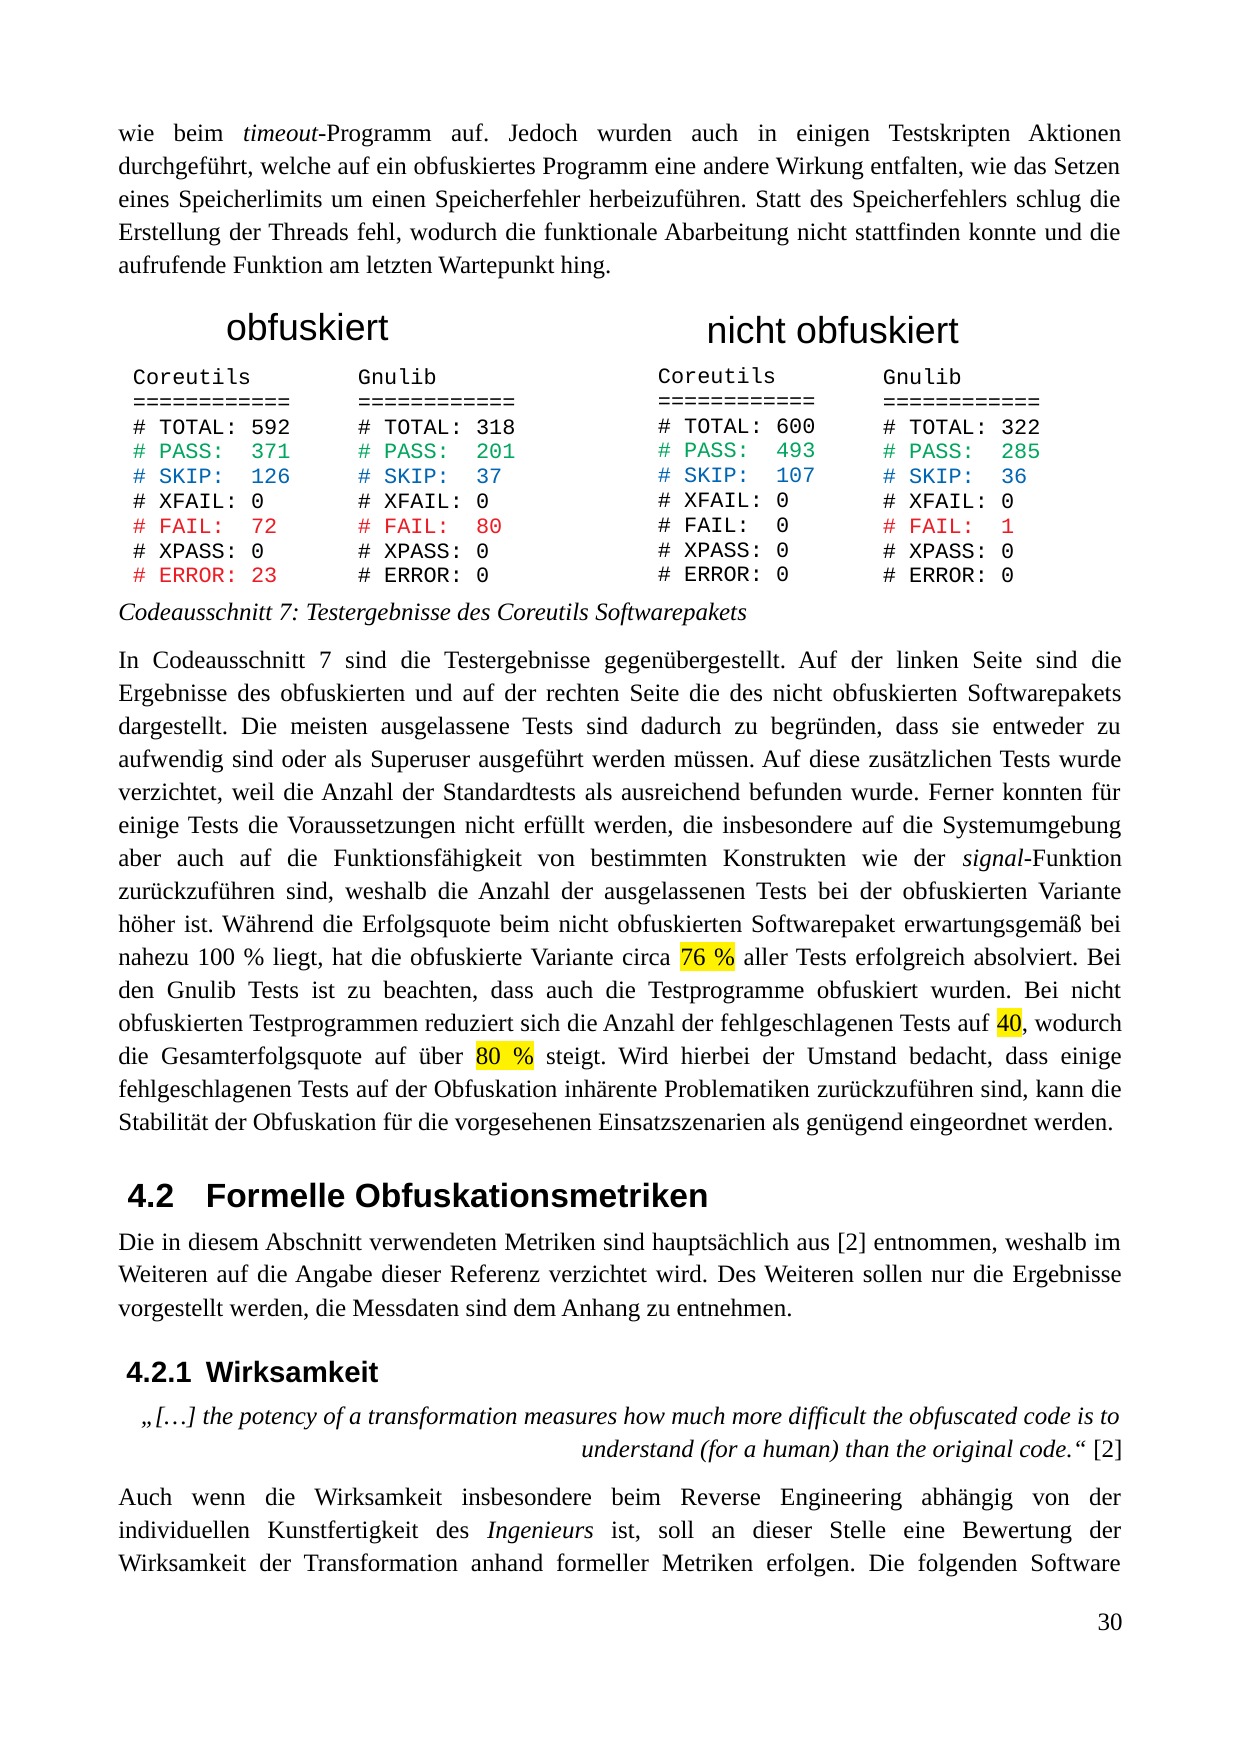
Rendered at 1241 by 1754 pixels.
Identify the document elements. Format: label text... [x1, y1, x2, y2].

text Die in diesem Abschnitt verwendeten Metriken sind hauptsächlich aus [2] entnommen, weshalb im Weiteren auf die Angabe dieser Referenz verzichtet wird. Des Weiteren sollen nur die Ergebnisse vorgestellt werden, die Messdaten sind dem Anhang zu entnehmen. [118, 1227, 1122, 1321]
subtitle Wirksamkeit [118, 1355, 1122, 1388]
subtitle Formelle Obfuskationsmetriken [118, 1175, 1122, 1214]
text Codeausschnitt 7: Testergebnisse des Coreutils Softwarepakets [118, 310, 1078, 626]
text In Codeausschnitt 7 sind die Testergebnisse gegenübergestellt. Auf der linken Seite sind die Ergebnisse des obfuskierten und auf der rechten Seite die des nicht obfuskierten Softwarepakets dargestellt. Die meisten ausgelassene Tests sind dadurch zu begründen, dass sie entweder zu aufwendig sind oder als Superuser ausgeführt werden müssen. Auf diese zusätzlichen Tests wurde verzichtet, weil die Anzahl der Standardtests als ausreichend befunden wurde. Ferner konnten für einige Tests die Voraussetzungen nicht erfüllt werden, die insbesondere auf die Systemumgebung aber auch auf die Funktionsfähigkeit von bestimmten Konstrukten wie der signal-Funktion zurückzuführen sind, weshalb die Anzahl der ausgelassenen Tests bei der obfuskierten Variante höher ist. Während die Erfolgsquote beim nicht obfuskierten Softwarepaket erwartungsgemäß bei nahezu 100 % liegt, hat die obfuskierte Variante circa 76 % aller Tests erfolgreich absolviert. Bei den Gnulib Tests ist zu beachten, dass auch die Testprogramme obfuskiert wurden. Bei nicht obfuskierten Testprogrammen reduziert sich die Anzahl der fehlgeschlagenen Tests auf 40, wodurch die Gesamterfolgsquote auf über 80 % steigt. Wird hierbei der Umstand bedacht, dass einige fehlgeschlagenen Tests auf der Obfuskation inhärente Problematiken zurückzuführen sind, kann die Stabilität der Obfuskation für die vorgesehenen Einsatzszenarien als genügend eingeordnet werden. [118, 645, 1122, 1136]
text „[…] the potency of a transformation measures how much more difficult the obfuscated code is to understand (for a human) than the original code.“ [2] [118, 1401, 1122, 1463]
text Auch wenn die Wirksamkeit insbesondere beim Reverse Engineering abhängig von der individuellen Kunstfertigkeit des Ingenieurs ist, soll an dieser Stelle eine Bewertung der Wirksamkeit der Transformation anhand formeller Metriken erfolgen. Die folgenden Software [118, 1482, 1122, 1576]
text wie beim timeout-Programm auf. Jedoch wurden auch in einigen Testskripten Aktionen durchgeführt, welche auf ein obfuskiertes Programm eine andere Wirkung entfalten, wie das Setzen eines Speicherlimits um einen Speicherfehler herbeizuführen. Statt des Speicherfehlers schlug die Erstellung der Threads fehl, wodurch die funktionale Abarbeitung nicht stattfinden konnte und die aufrufende Funktion am letzten Wartepunkt hing. [118, 118, 1122, 279]
